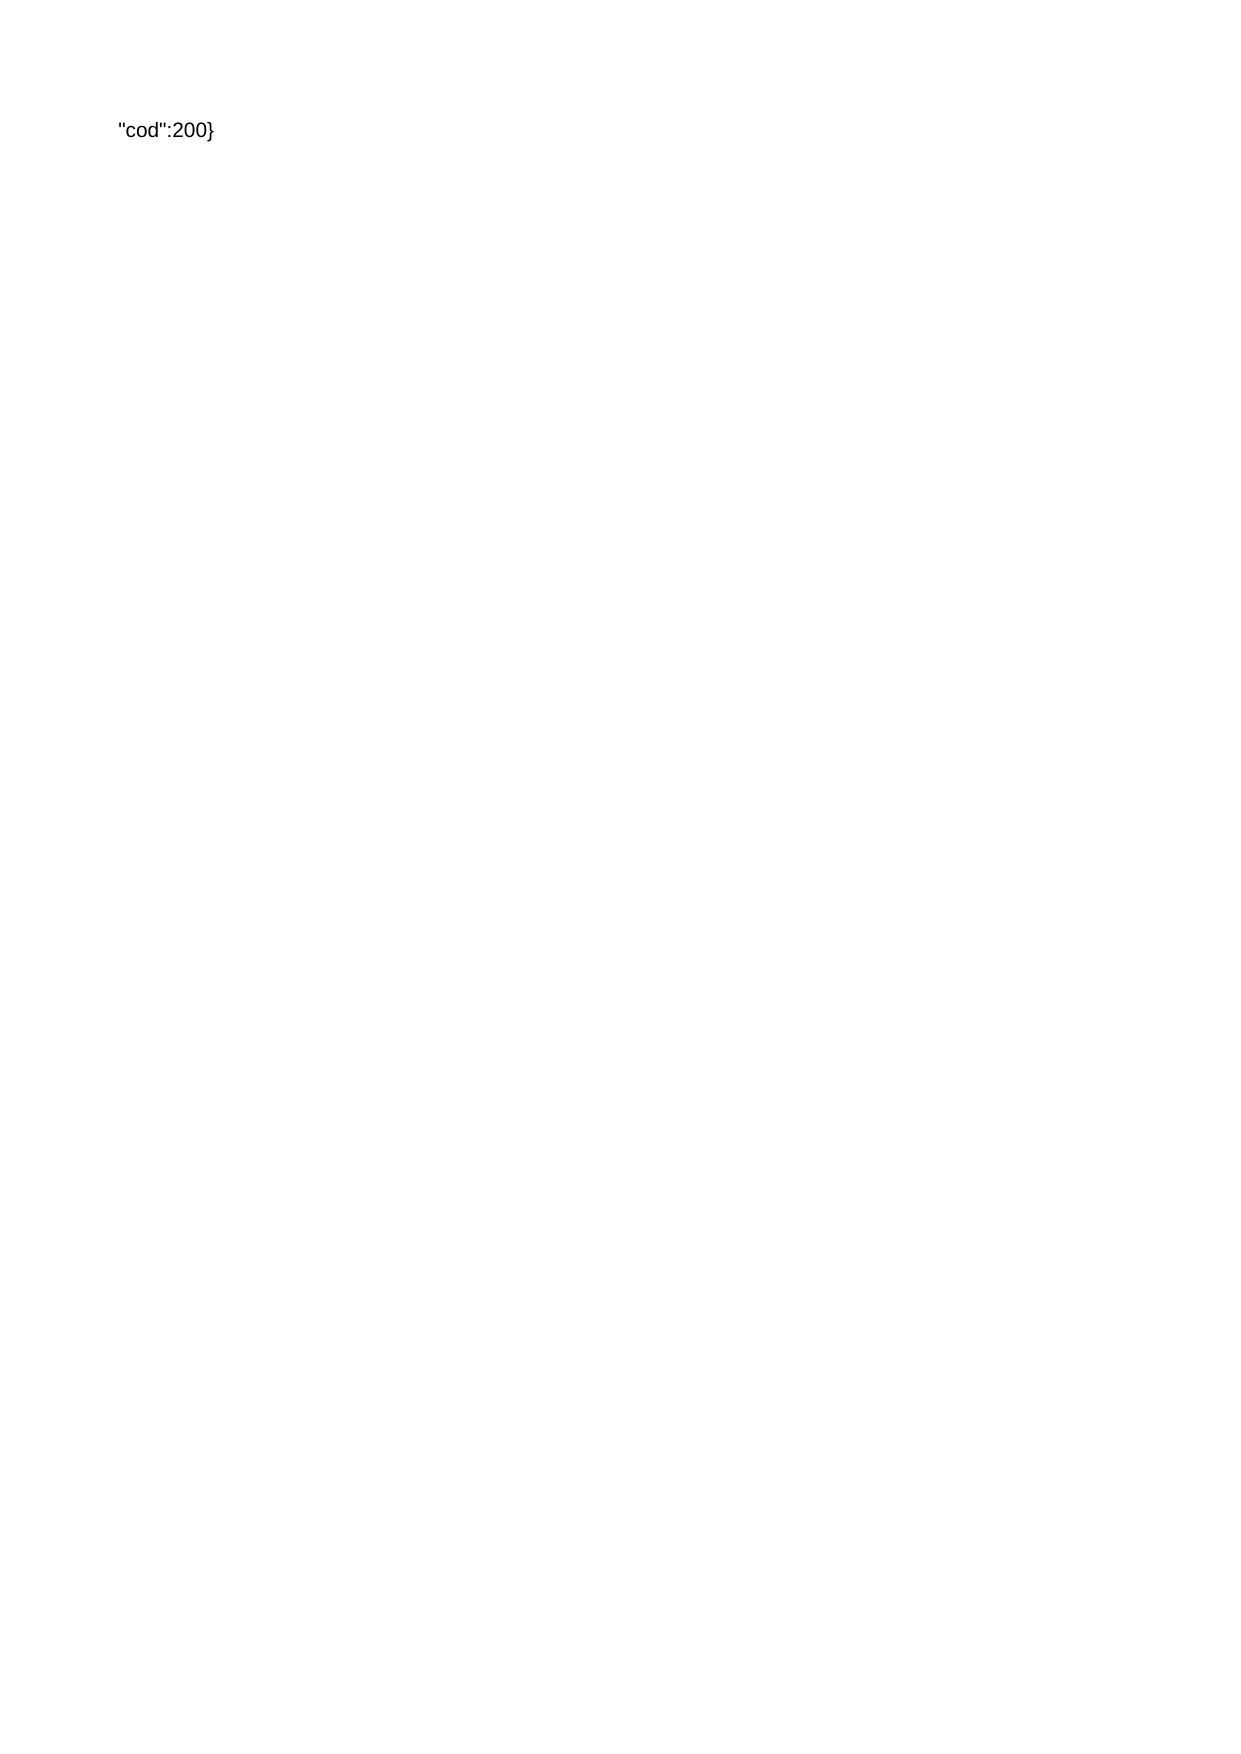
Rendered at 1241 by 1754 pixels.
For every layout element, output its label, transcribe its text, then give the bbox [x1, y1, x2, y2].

text "cod":200} [118, 118, 1122, 142]
